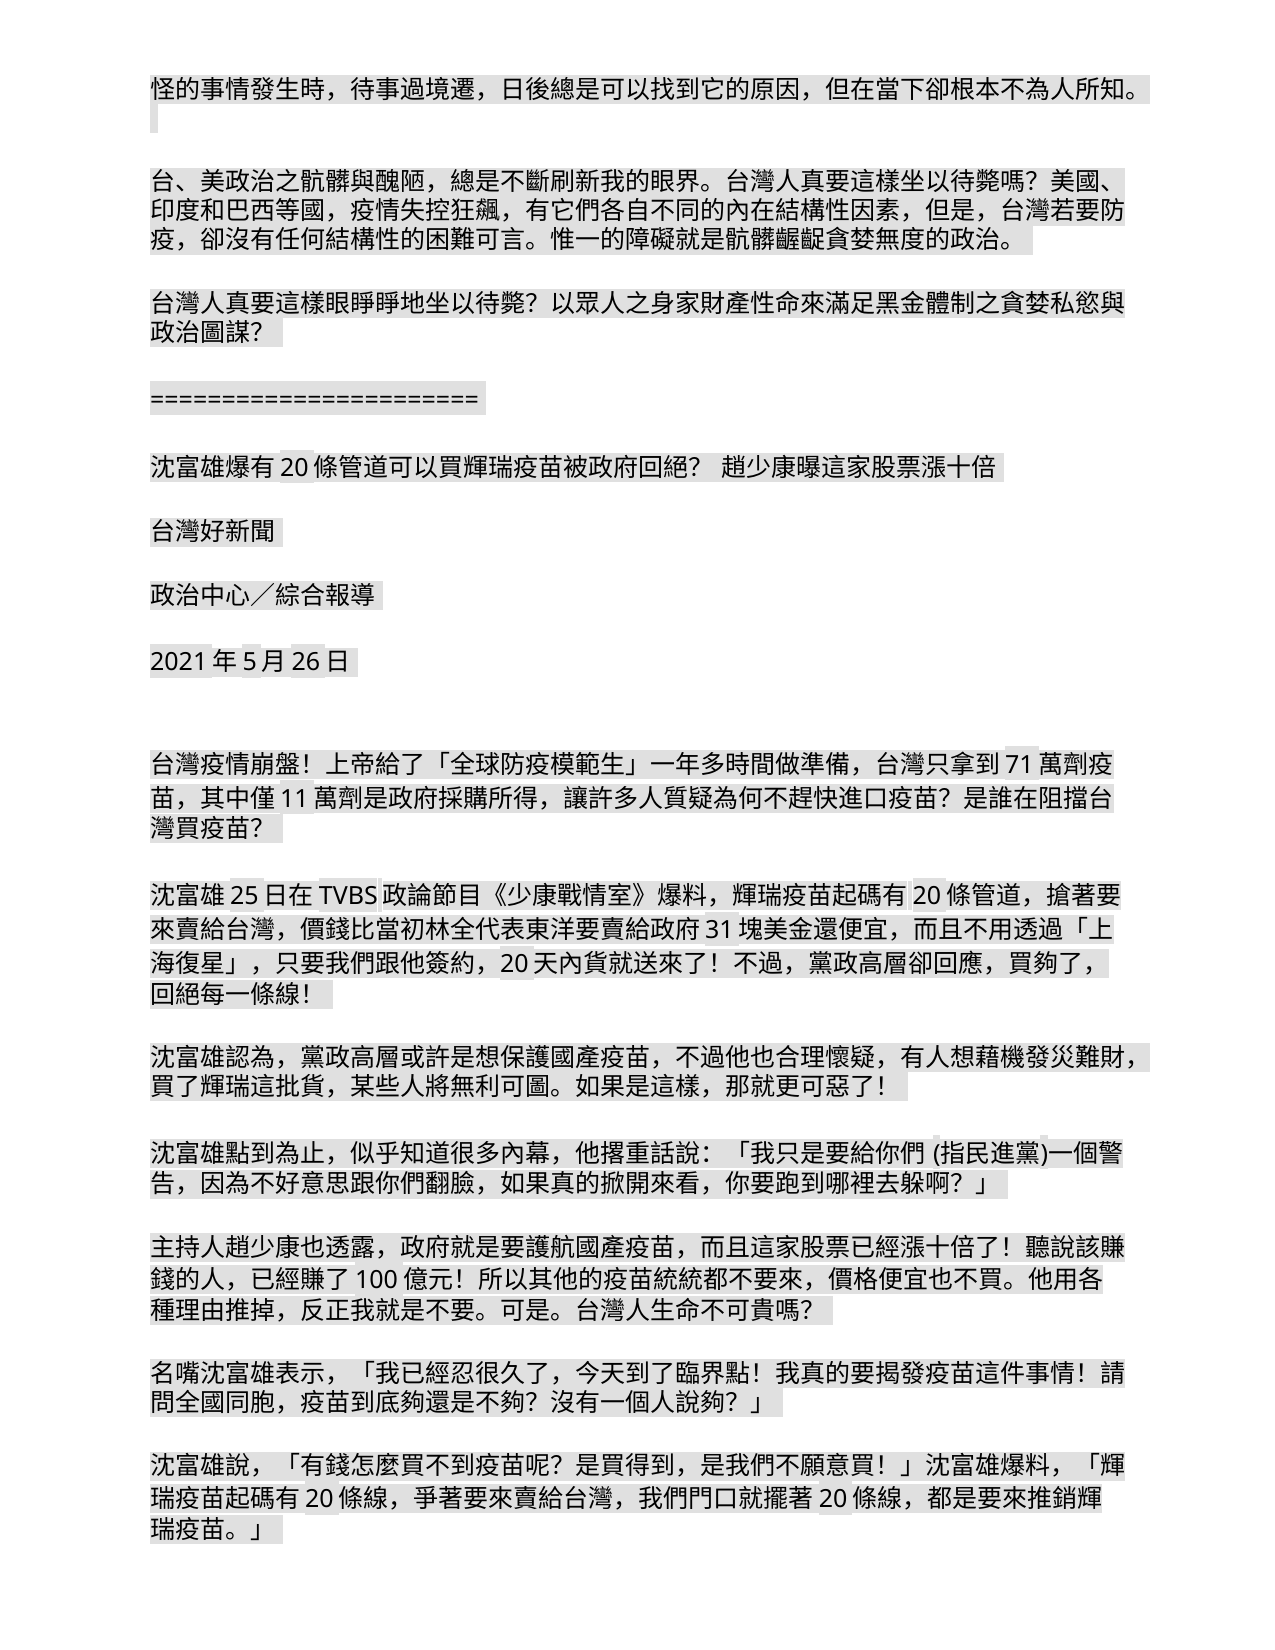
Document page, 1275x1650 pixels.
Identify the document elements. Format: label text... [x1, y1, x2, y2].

text 台灣人真要坐以待斃？(一) 陳真 2021. 05. 28. 人渣黨真是吃定了台灣人，貪婪到毫無人性可言。第三世界很多這種土匪政權，曾幾何時，台灣居然也倒退到那樣一種政治水平。 這個黨及其文人走狗和綠媒與網軍，每天就是造謠抹黑撒謊。這是這群人最大的本事，長年以來靠它吃喝不盡，橫行無阻。 但是，最不可思議的是，人渣黨所撒的謊及所造的謠，往往一聽就知道是瞎掰胡扯，根本連查證都不需要。問題是，這麼可笑的一大堆謊言，為什麼他卻膽敢每天輕易脫口而出？為什麼？因為他吃定了你，他根本不在乎你知道他在撒謊造謠。 一般狀況下，所謂謊言或謠言，就是必須想辦法讓它聽起來沒有破綻，避免穿梆。但是，人渣黨及其文人走狗與綠媒如三立、自由和蘋果等等等，造謠撒謊卻像放屁那樣輕鬆而自然，根本不必經過大腦。 為什麼人渣們如此篤定？因為，在媒體與各級教育包括高等教育完全被徹底掌控的情況下，台灣人已經被洗腦、馴化得毫無正常人的基本知覺與正常道德感可言，更不用說什麼義憤了。 台灣人就像黨與走狗及主流媒體所豢養的一群機器人那樣。黨要他生氣，他就會狂怒；就算明明是一件好事，他也會生氣，甚至會因此起來喊革命、喊救國，例如ECFA，例如服貿。反之，黨要他甘之如飴，就算再怎麼無恥卑鄙齷齪下流的骯髒事，台灣人照樣心平氣和，甘之如飴，甚至讚賞有加。 因此，我常納悶，到底是要骯髒無恥貪汙腐敗到何種地步？然後台灣人才會生氣，才會清醒，才會認清這個人渣黨的蟑螂本質。這就是一群蟑螂，越髒越繁殖，越髒越大隻；骯髒腐爛恰恰就是他們的生存溫床。 問題是，從來只有人打蟑螂，這小島卻很特別，一群蟑螂居然控制了島嶼，吃定了人類。 舉個例，就如沈富雄所說，現在國際上要買疫苗根本一點問題都沒有，看你愛買哪種品牌隨你挑，而且物美價廉，幾十家公司爭相兜售；對岸甚至願意免費捐疫苗給台灣。但是，人渣黨卻偏偏不買就是不買 (或是只打算買極少量應付一下)，不要就是不要，一直拖，而且更可惡的是居然禁止地方政府自己去買疫苗。 然後，人渣黨一方面發動網軍和綠媒，睜眼說瞎話造謠說台灣買不到疫苗是因為中共打壓，並且大力抹黑那些想要買疫苗的人，說那些人親共、親中，包藏禍心，木馬屠城，陰謀讓台灣人打 "中國疫苗"；硬是把同樣在世界上評價很高的大陸疫苗給抹黑成好像毒品那樣不堪聞問。 可是，國民黨地方首長所接洽的輝瑞疫苗是目前全世界排名第一或第二的疫苗，明明是德國製的，人渣黨和文人走狗及綠媒和網軍卻硬是睜眼說瞎話說這是"中國疫苗"。那位陳什麼中的，甚至還說 "中國人打的疫苗，我們不敢打"。長年以來招搖撞騙的黑金歹徒蔡英文，除了禁止地方政府購買疫苗之外，更是睜眼說瞎話說只有原廠的疫苗才是安全的。 有夠無恥吧？這不是原廠，什麼是原廠？它媽的你若買現代汽車，難道會親自跑到韓國去買？醫院每天開立的藥方數千種，來自世界各國，難道是去瑞典、挪威、美國、大陸、日本等等等，一一去每個國家的藥廠直接購買才叫做原廠？各位使用手機，難道是跑去美國買蘋果、跑去韓國買三星，才叫做原廠？ 這次疫情的罪魁禍首，蔡英文的愛將范什麼雲的，還跑出來叫說，"如果不是使用原廠，出了事誰負責"？陳什麼中的還故弄玄虛裝模作樣說什麼疫苗會救命，也會害命，必須謹慎。但是，事實上，全世界最爛的疫苗就是台灣人的唯一選擇--AZ 疫苗。 我真是想不明白，為什麼明明有各種選擇，卻偏偏要去買一個最爛、歐洲十幾個國家禁用或停用的AZ疫苗？先前明明就有三千萬劑最好的輝瑞疫苗可以進口，為什麼一定要把它擋下來？原因何在？ 更何況，就如沈富雄所說，主動來兜售的根本跟上海代理廠商無關，但是人渣黨卻睜眼說瞎話告訴對方說我們的疫苗已經夠了。 一個人或一個黨，當然不會莫名其妙一定要去做一些看不出任何公眾好處、卻會害死很多人的事，一定有涉及千百億以上之重大骯髒私人利益在裏頭，要不然無法解釋怎麼會有一個所謂 "政府"，居然千方百計用盡一切手段去阻止人民儘速取得良好的疫苗。 大家請仔細看看底下報導。沈富雄和趙少康做出許多具體指控，他們兩位的人脈當然比我多，消息比我廣，但我對他們的指控當然一點也不意外，畢竟這個人渣黨完全就是一個以貪污為惟一存在目的的政治犯罪組織，當然一定是有著某種暴利在裏頭，才會有這麼怪異且可惡的阻撓疫苗行為。 讓我很納悶的是，美國的疫苗多到根本不可能用得完，數量比美國人口還多出好幾倍。這時候，美國只要隨便賣個幾十萬或幾百萬劑疫苗給台灣，對他們而言根本就是九牛一毛，而且又能收買台灣人心，為什麼美國偏偏不賣？ 除了沈富雄和趙少康所指控的 "藉機大發國難財" 之因素外 (美國當然也會從中獲得暴利)，我一直很懷疑還有其它原因，例如八月有反萊豬、公投綁大選，珍愛藻礁及重啟核四等幾項公投，原本聲勢看漲，至少美國毒豬應該可以擋下，現在卻很可能胎死腹中。我不相信這是偶然。我不相信老天爺總是這麼眷顧人渣黨；每次都這麼巧，總是天助綠營。 比方說，遇到總統大選，就偏偏剛好遇到香港暴亂，原本僅有兩成支持度的蔡英文，居然突然變成台灣史上得票數最高的所謂總統。每次選舉，不管大大小小，總是就會剛剛好冒出一些事件或意外或什麼學運、社運或謠言等等等，然後就突然反敗為勝了。無數的巧合，其實就不可能是巧合。我如果曾經從政治中學到什麼，那就是：政治沒有偶然或湊巧這回事。 我感到納悶的並不是這些顯而易見之事，而是擔心會不會有什麼更大的圖謀在裏頭？這是我過去長年住在西方社會所學到的一種生活經驗，簡單說就是：當你突然發現有一些很奇怪的事情發生時，待事過境遷，日後總是可以找到它的原因，但在當下卻根本不為人所知。 台、美政治之骯髒與醜陋，總是不斷刷新我的眼界。台灣人真要這樣坐以待斃嗎？美國、印度和巴西等國，疫情失控狂飆，有它們各自不同的內在結構性因素，但是，台灣若要防疫，卻沒有任何結構性的困難可言。惟一的障礙就是骯髒齷齪貪婪無度的政治。 台灣人真要這樣眼睜睜地坐以待斃？以眾人之身家財產性命來滿足黑金體制之貪婪私慾與政治圖謀？ ======================= 沈富雄爆有20條管道可以買輝瑞疫苗被政府回絕？ 趙少康曝這家股票漲十倍 台灣好新聞 政治中心／綜合報導 2021年5月26日 台灣疫情崩盤！上帝給了「全球防疫模範生」一年多時間做準備，台灣只拿到71萬劑疫苗，其中僅11萬劑是政府採購所得，讓許多人質疑為何不趕快進口疫苗？是誰在阻擋台灣買疫苗？ 沈富雄25日在TVBS政論節目《少康戰情室》爆料，輝瑞疫苗起碼有20條管道，搶著要來賣給台灣，價錢比當初林全代表東洋要賣給政府31塊美金還便宜，而且不用透過「上海復星」，只要我們跟他簽約，20天內貨就送來了！不過，黨政高層卻回應，買夠了，回絕每一條線！ 沈富雄認為，黨政高層或許是想保護國產疫苗，不過他也合理懷疑，有人想藉機發災難財，買了輝瑞這批貨，某些人將無利可圖。如果是這樣，那就更可惡了！ 沈富雄點到為止，似乎知道很多內幕，他撂重話說：「我只是要給你們 (指民進黨)一個警告，因為不好意思跟你們翻臉，如果真的掀開來看，你要跑到哪裡去躲啊？」 主持人趙少康也透露，政府就是要護航國產疫苗，而且這家股票已經漲十倍了！聽說該賺錢的人，已經賺了100億元！所以其他的疫苗統統都不要來，價格便宜也不買。他用各種理由推掉，反正我就是不要。可是。台灣人生命不可貴嗎？ 名嘴沈富雄表示，「我已經忍很久了，今天到了臨界點！我真的要揭發疫苗這件事情！請問全國同胞，疫苗到底夠還是不夠？沒有一個人說夠？」 沈富雄說，「有錢怎麼買不到疫苗呢？是買得到，是我們不願意買！」沈富雄爆料，「輝瑞疫苗起碼有20條線，爭著要來賣給台灣，我們門口就擺著20條線，都是要來推銷輝瑞疫苗。」 沈富雄語帶玄機的表示，「有一部分的線，有的還是相當高的黨政高層，有的甚至在做很大都市的市長，代表這條線，他們一路搞啊搞，搞到 (民進黨) 最上層。黨政高層包括陳時中、總統府，他們對這些要來提供疫苗給台灣的人的回答是甚麼？我們買夠了！夠了！不需要再買，回絕每一條線！」 沈富雄怒轟，「這到底是在幹甚麼？」只可以想到的理由是保護國產疫苗！因為國產疫苗快來了！所以把這些壓下，等國產疫苗問世，是這樣嗎？他也合理懷疑，「有可能是某些人，有特別利益，買了輝瑞這批貨，他就無利可圖，如果是這樣，那更可惡了！」 沈富雄說，「陳時中團隊有一個人是負責買疫苗，但這一個人沒辦法作任何決定，是聽上面的人包括陳時中、總統府。明明有這麼多疫苗要賣給台灣，為什麼我們都不要？」 沈富雄撂狠話，「我今天在這裡沒有講得很清楚，我是想給你一個警告，因為不好意思跟你們翻臉。」 賴士葆激動表示，你要講實話？沈富雄說，「我只是要給他們很嚴重的警告，如果真的掀開來看，你要跑到哪裡去躲啊？」 主持人趙少康說，國產疫苗沒有經過三期臨床試驗的驗證，政府從頭到尾，對於進口疫苗就很遲緩，有一搭沒一搭，就是要護航國產疫苗。這家股票已經漲十倍了！ 趙少康又驚爆，他聽說該賺錢的人，已經賺了100億元！所以其他疫苗都不要來，價格便宜也不買。他用各種理由，反正我就是不要，台灣人生命不可貴嗎？以前就算了，因為沒有人染疫。如今疫情嚴重到這種地步，要靠疫苗來阻擋疫情。疫苗不來，你這是甚麼意思呢？ =================== 中時新聞網 踢爆總統府擋疫苗 羅智強讚沈富雄 罵她太狠心 郭匡超/綜合報導 2021年5月27日 肺炎疫苗為何進口遭阻擋再掀熱議。前立委沈富雄25日在政論節目爆料，曾有20個管道想要引進BNT疫苗，但被府院黨高層回絕，原因是台灣「買夠了」。此言一出掀開疫苗進口遭阻黑幕，北市議員羅智強對沈富雄的爆料給予大讚，但對民進黨政府阻擋疫苗，置人民的性命於水火！追問「蔡英文，你為什麼這麼狠心？」 羅智強今日在臉書表示，「國人引頸期盼疫苗救命，指揮中心誇口買到的4500萬劑疫苗遲不見蹤影，民進黨政府推說都是老共阻擋台灣買疫苗。居然，作梗的是自己！」 羅智強再提「沈富雄踢爆疫苗採購內幕：原來，包括德國BNT原廠在內，早有20條線向台灣推銷BNT疫苗，不僅每劑開價10歐圓，遠低於去年東洋洽談時的31美元，還是在美國密西根州生產，與上海復星無關，沒有大陸因素。沈富雄向總統府提供這個好消息，結果總統府卻回覆廠商：台灣的疫苗已經夠了，不用再買。」 羅智強質問，「疫苗已經夠了！？疫苗已經夠了！？疫苗已經夠了！？疫情持續擴大，生命不斷消逝。民眾無疫苗可打，總統府卻說疫苗夠了，這當中到底有什麼見不得人的骯髒內情？」 羅智強追問，「為什麼蔡總統硬要拖到8月？不管有什麼政治盤算、利益糾葛，也不能置人民的性命於水火，蔡英文，你為什麼這麼狠心？」 ===================== 沈富雄自曝曾引介輝瑞「每劑10歐元」 斷言疫苗結局：有貓膩 中時新聞 莊雅婷 2021年5月26日 本土疫情持續擴大，疫苗卻嚴重不足，此問題成為近日中央和地方的爭論焦點。前民進黨立委沈富雄今(26日)在網路節目中透露，「有20條線在推銷Pfizer（輝瑞）疫苗，自己也是其中一條，源頭就是Pfizer的國外部前副總裁，以及BioNTech（BNT）的重要負責人，價錢開價為10歐元」，且這20條線中，很多是可以越過上海復星，直接跟歐洲、美國進口，且不是大陸製造、也不在大陸的總經銷範圍權限內，「他（中央）還是不要，所以這個我認為是有『貓膩』」。 沈富雄26日在網路節目《雲端最前線》中談到，「中央稱不考慮是因為沒人來申請，我告訴你，你想申請『連門都沒有』」，你不給大家申請的『門』，然後反過來講說沒人來申請，這個其實一言難盡，因為我也是那20條線裡頭的一條，因為人家拜託我的」、「我現在告訴你，這是第一個我講得這麼白的，我的那條線的源頭是Pfizer的國外部前副總裁，還有BioNTech（BNT）的重要負責人，一個是德國人、一個是美國人，他們一開始賣100萬劑、成功後500萬劑，最大的量可以賣台灣1000萬劑，這個量不少喔，價錢開價為10歐元，我說給你聽，你要曉得，當初林全代表東洋提供疫苗時，是31元美金」。 沈富雄進一步說，「這條疫苗線的藥是在密西根做的，所以不受上海復星製藥的管轄」，接著被問及「那為什麼不買？」他回應，「我跟你講！我『門都沒有』，我已經跟總統府聯絡了，不是總統本人啦，好不容易說服對方試試看，結果他跟對方沒有談，就送了一個電子郵件，說我們已經夠了，不再買」。 但沈感到疑惑，「疫苗真的夠嗎？現在指揮中心對外、對國人放話，稱台灣會有4000萬至5000萬劑疫苗，若真的有5000萬劑，真的是夠的，但是什麼時候來？且5000萬劑中有沒有含國產？那國產可不可以打？那國產施打之後，疫苗護照是不是能獲得國外許可？」 [150, 75, 1125, 1544]
